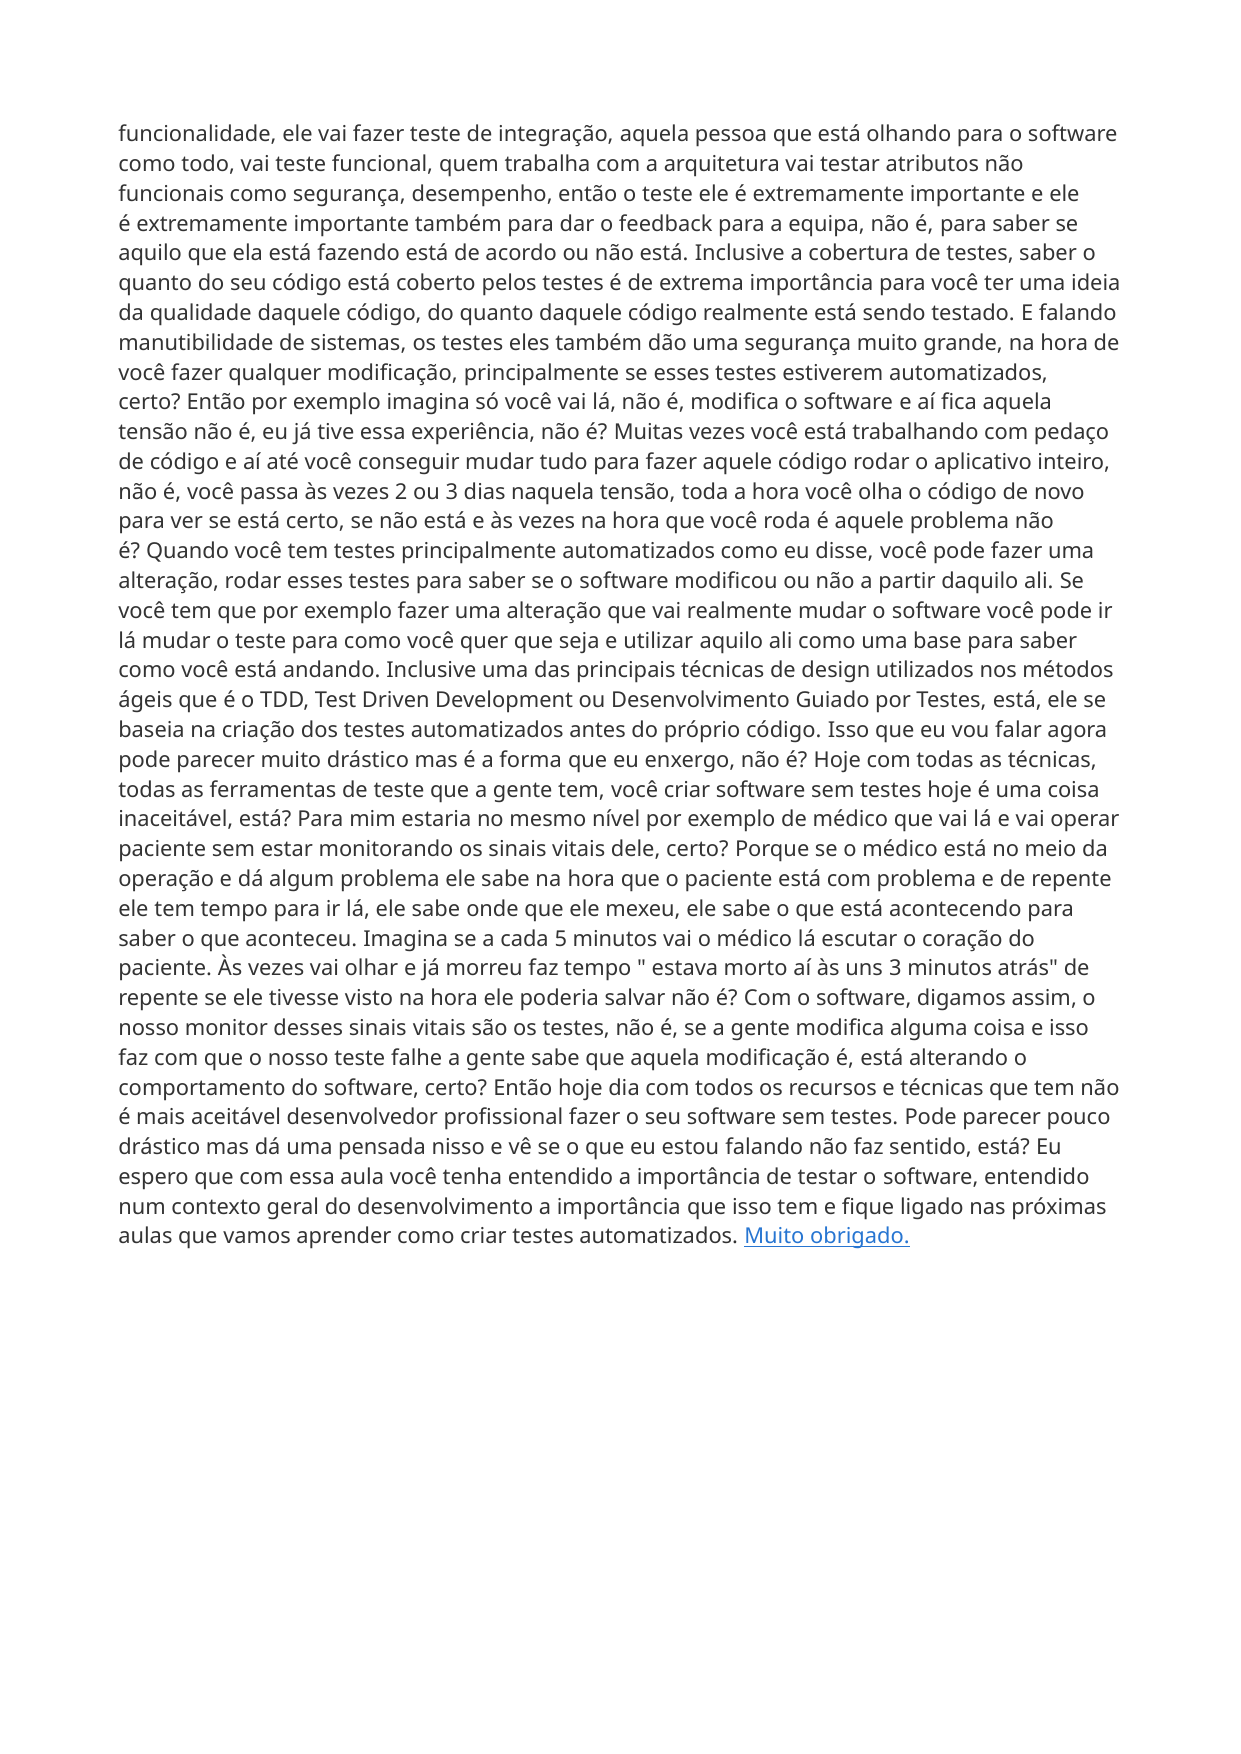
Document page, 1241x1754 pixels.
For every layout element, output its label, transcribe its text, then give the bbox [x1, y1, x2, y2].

text funcionalidade, ele vai fazer teste de integração, aquela pessoa que está olhando para o software como todo, vai teste funcional, quem trabalha com a arquitetura vai testar atributos não funcionais como segurança, desempenho, então o teste ele é extremamente importante e ele é extremamente importante também para dar o feedback para a equipa, não é, para saber se aquilo que ela está fazendo está de acordo ou não está. Inclusive a cobertura de testes, saber o quanto do seu código está coberto pelos testes é de extrema importância para você ter uma ideia da qualidade daquele código, do quanto daquele código realmente está sendo testado. E falando manutibilidade de sistemas, os testes eles também dão uma segurança muito grande, na hora de você fazer qualquer modificação, principalmente se esses testes estiverem automatizados, certo? Então por exemplo imagina só você vai lá, não é, modifica o software e aí fica aquela tensão não é, eu já tive essa experiência, não é? Muitas vezes você está trabalhando com pedaço de código e aí até você conseguir mudar tudo para fazer aquele código rodar o aplicativo inteiro, não é, você passa às vezes 2 ou 3 dias naquela tensão, toda a hora você olha o código de novo para ver se está certo, se não está e às vezes na hora que você roda é aquele problema não é? Quando você tem testes principalmente automatizados como eu disse, você pode fazer uma alteração, rodar esses testes para saber se o software modificou ou não a partir daquilo ali. Se você tem que por exemplo fazer uma alteração que vai realmente mudar o software você pode ir lá mudar o teste para como você quer que seja e utilizar aquilo ali como uma base para saber como você está andando. Inclusive uma das principais técnicas de design utilizados nos métodos ágeis que é o TDD, Test Driven Development ou Desenvolvimento Guiado por Testes, está, ele se baseia na criação dos testes automatizados antes do próprio código. Isso que eu vou falar agora pode parecer muito drástico mas é a forma que eu enxergo, não é? Hoje com todas as técnicas, todas as ferramentas de teste que a gente tem, você criar software sem testes hoje é uma coisa inaceitável, está? Para mim estaria no mesmo nível por exemplo de médico que vai lá e vai operar paciente sem estar monitorando os sinais vitais dele, certo? Porque se o médico está no meio da operação e dá algum problema ele sabe na hora que o paciente está com problema e de repente ele tem tempo para ir lá, ele sabe onde que ele mexeu, ele sabe o que está acontecendo para saber o que aconteceu. Imagina se a cada 5 minutos vai o médico lá escutar o coração do paciente. Às vezes vai olhar e já morreu faz tempo " estava morto aí às uns 3 minutos atrás" de repente se ele tivesse visto na hora ele poderia salvar não é? Com o software, digamos assim, o nosso monitor desses sinais vitais são os testes, não é, se a gente modifica alguma coisa e isso faz com que o nosso teste falhe a gente sabe que aquela modificação é, está alterando o comportamento do software, certo? Então hoje dia com todos os recursos e técnicas que tem não é mais aceitável desenvolvedor profissional fazer o seu software sem testes. Pode parecer pouco drástico mas dá uma pensada nisso e vê se o que eu estou falando não faz sentido, está? Eu espero que com essa aula você tenha entendido a importância de testar o software, entendido num contexto geral do desenvolvimento a importância que isso tem e fique ligado nas próximas aulas que vamos aprender como criar testes automatizados. Muito obrigado. [118, 118, 1122, 1250]
